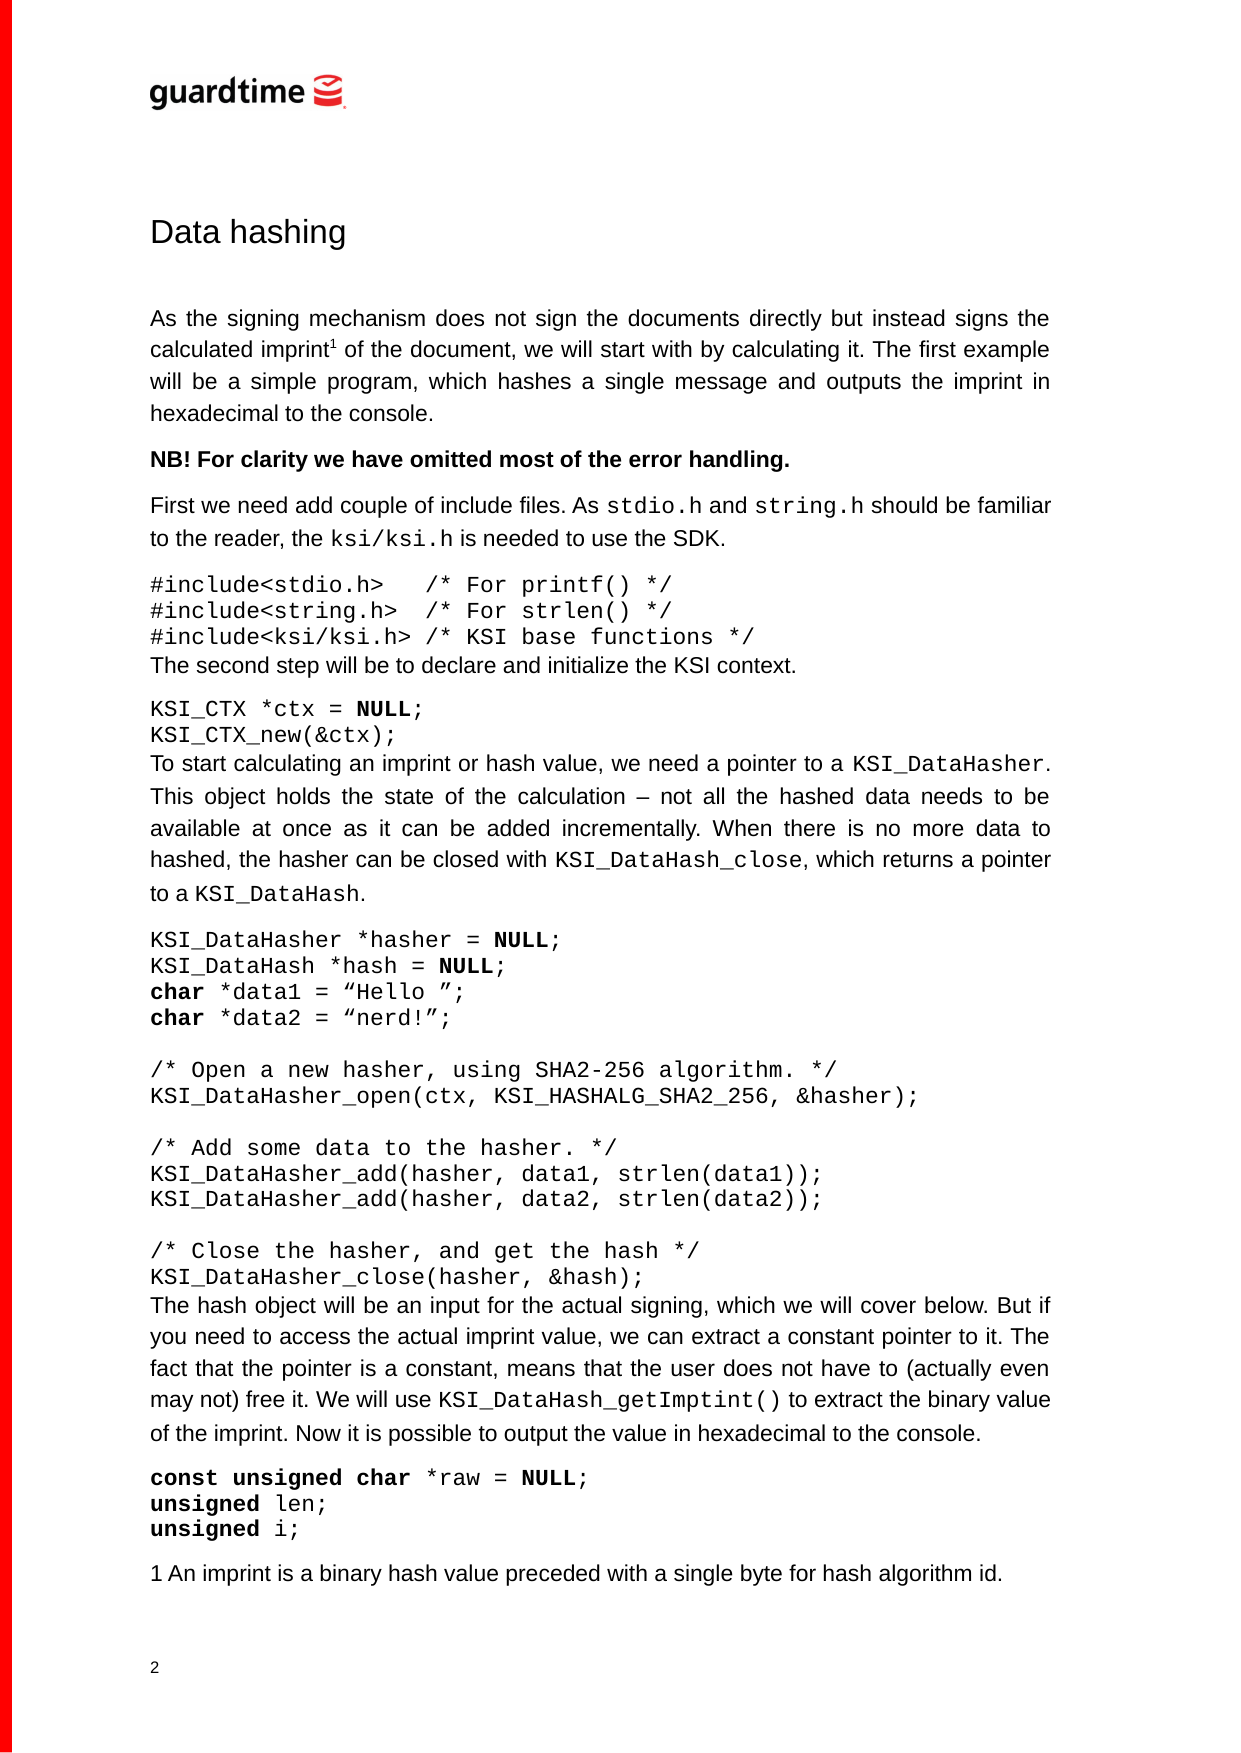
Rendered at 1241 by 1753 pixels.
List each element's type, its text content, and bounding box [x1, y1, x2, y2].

table_header #include<stdio.h> /* For printf() */ #include<string.h> /* For strlen() */ #include<ksi/ksi.h> /* KSI base functions */ [150, 574, 1051, 652]
table_header KSI_CTX *ctx = NULL; KSI_CTX_new(&ctx); [150, 698, 1051, 750]
table_header const unsigned char *raw = NULL; unsigned len; unsigned i; [150, 1466, 1051, 1544]
table_header KSI_DataHasher *hasher = NULL; KSI_DataHash *hash = NULL; char *data1 = “Hello ”; char *data2 = “nerd!”; /* Open a new hasher, using SHA2-256 algorithm. */ KSI_DataHasher_open(ctx, KSI_HASHALG_SHA2_256, &hasher); /* Add some data to the hasher. */ KSI_DataHasher_add(hasher, data1, strlen(data1)); KSI_DataHasher_add(hasher, data2, strlen(data2)); /* Close the hasher, and get the hash */ KSI_DataHasher_close(hasher, &hash); [150, 929, 1051, 1292]
text To start calculating an imprint or hash value, we need a pointer to a KSI_DataHasher. This object holds the state of the calculation – not all the hashed data needs to be available at once as it can be added incrementally. When there is no more data to hashed, the hasher can be closed with KSI_DataHash_close, which returns a pointer to a KSI_DataHash. [150, 750, 1051, 908]
text First we need add couple of include files. As stdio.h and string.h should be familiar to the reader, the ksi/ksi.h is needed to use the SDK. [150, 492, 1051, 554]
text NB! For clarity we have omitted most of the error handling. [150, 446, 1051, 472]
text The second step will be to declare and initialize the KSI context. [150, 652, 1051, 678]
picture [150, 74, 343, 111]
text The hash object will be an input for the actual signing, which we will cover below. But if you need to access the actual imprint value, we can extract a constant pointer to it. The fact that the pointer is a constant, means that the user does not have to (actually even may not) free it. We will use KSI_DataHash_getImptint() to extract the binary value of the imprint. Now it is possible to output the value in hexadecimal to the console. [150, 1292, 1051, 1446]
text As the signing mechanism does not sign the documents directly but instead signs the calculated imprint of the document, we will start with by calculating it. The first example will be a simple program, which hashes a single message and outputs the imprint in hexadecimal to the console. [150, 305, 1051, 426]
subtitle Data hashing [150, 213, 1051, 251]
text An imprint is a binary hash value preceded with a single byte for hash algorithm id. [150, 1560, 1051, 1587]
